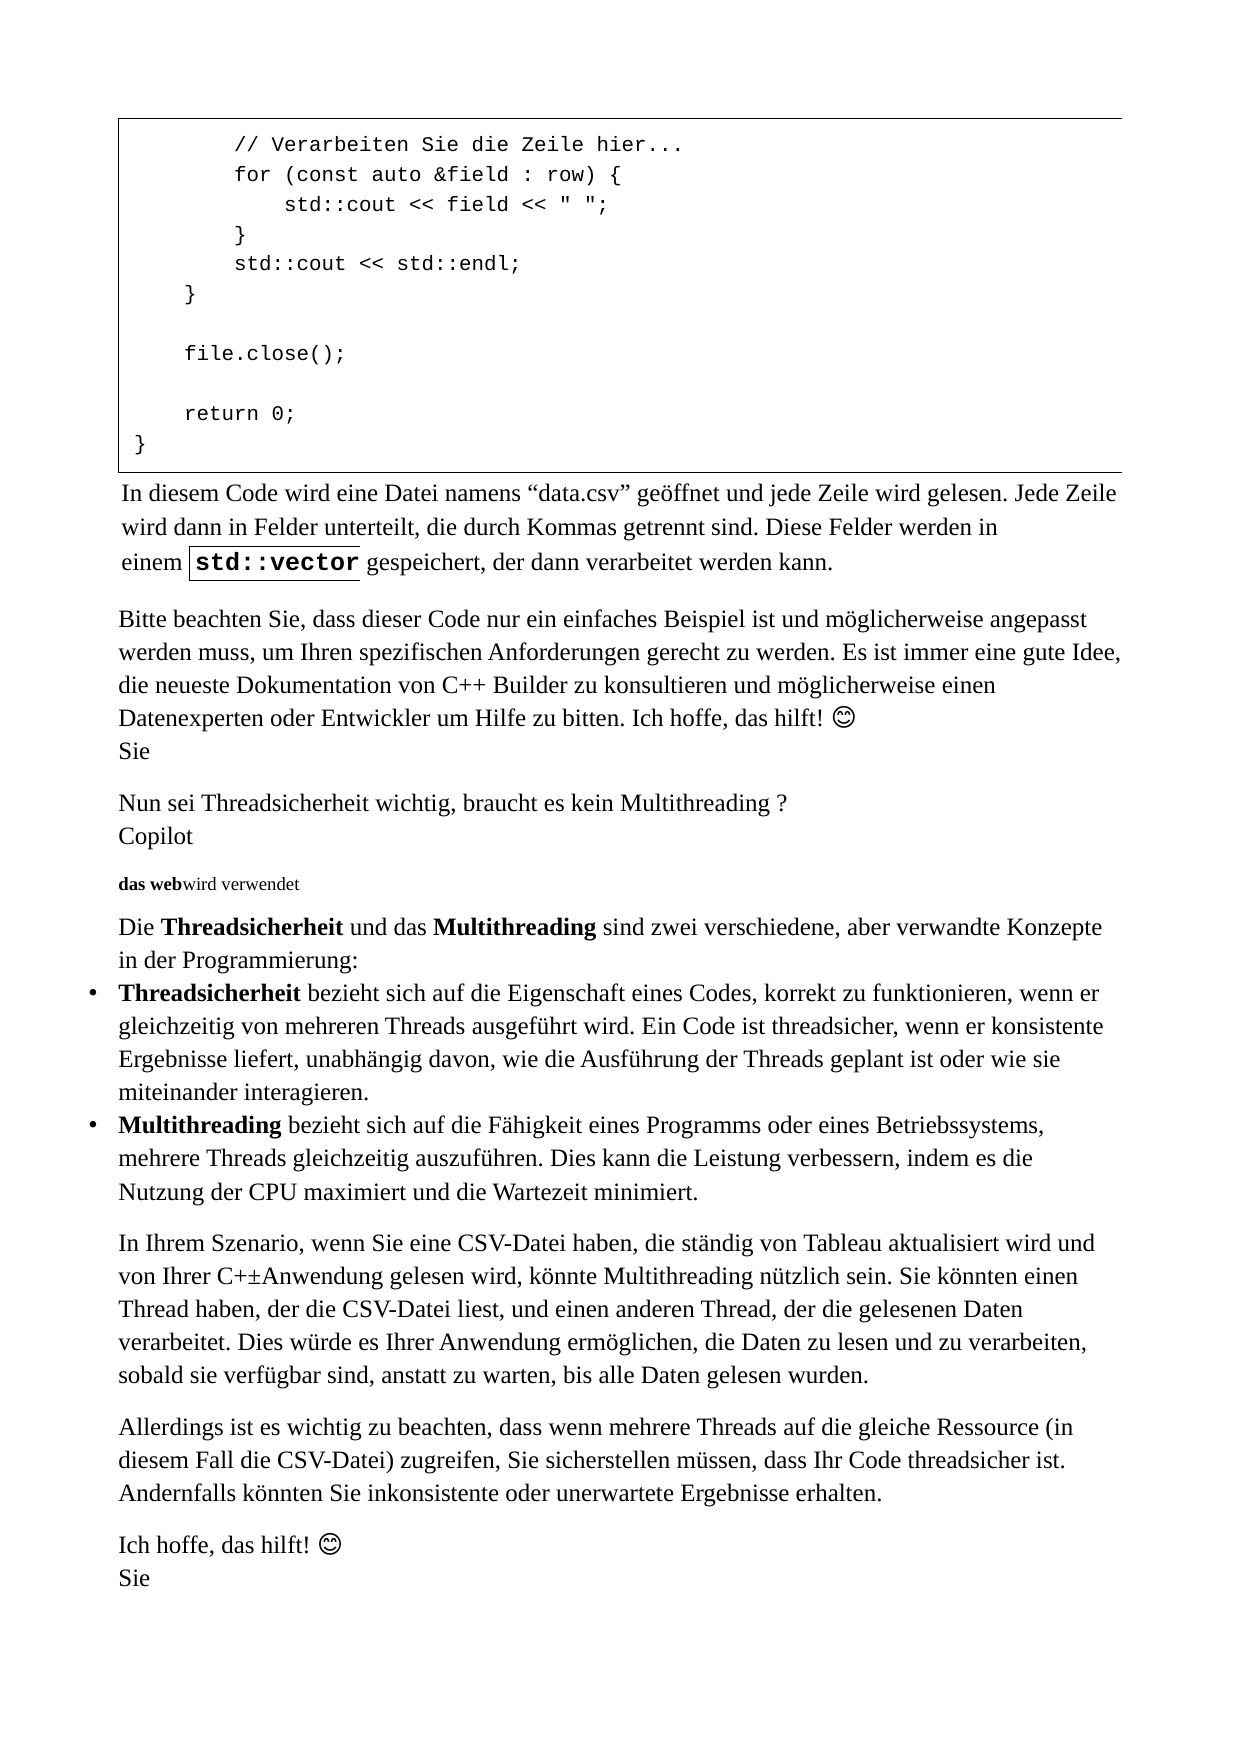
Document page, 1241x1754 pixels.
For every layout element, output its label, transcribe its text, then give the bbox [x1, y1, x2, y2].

text } [119, 268, 1122, 307]
text Die Threadsicherheit und das Multithreading sind zwei verschiedene, aber verwandte Konzepte in der Programmierung: [118, 912, 1122, 974]
text In diesem Code wird eine Datei namens “data.csv” geöffnet und jede Zeile wird gelesen. Jede Zeile wird dann in Felder unterteilt, die durch Kommas getrennt sind. Diese Felder werden in einem std::vector gespeichert, der dann verarbeitet werden kann. [121, 478, 1119, 581]
text file.close(); [119, 327, 1122, 367]
list Multithreading bezieht sich auf die Fähigkeit eines Programms oder eines Betriebssystems, mehrere Threads gleichzeitig auszuführen. Dies kann die Leistung verbessern, indem es die Nutzung der CPU maximiert und die Wartezeit minimiert. [118, 1111, 1122, 1205]
text } [119, 208, 1122, 238]
text for (const auto &field : row) { [119, 148, 1122, 178]
text Nun sei Threadsicherheit wichtig, braucht es kein Multithreading ? [118, 788, 1122, 817]
text Allerdings ist es wichtig zu beachten, dass wenn mehrere Threads auf die gleiche Ressource (in diesem Fall die CSV-Datei) zugreifen, Sie sicherstellen müssen, dass Ihr Code threadsicher ist. Andernfalls könnten Sie inkonsistente oder unerwartete Ergebnisse erhalten. [118, 1412, 1122, 1507]
text Ich hoffe, das hilft! 😊 [118, 1530, 1122, 1559]
text std::cout << field << " "; [119, 178, 1122, 208]
text Copilot [118, 821, 1122, 850]
text return 0; [119, 387, 1122, 417]
text Bitte beachten Sie, dass dieser Code nur ein einfaches Beispiel ist und möglicherweise angepasst werden muss, um Ihren spezifischen Anforderungen gerecht zu werden. Es ist immer eine gute Idee, die neueste Dokumentation von C++ Builder zu konsultieren und möglicherweise einen Datenexperten oder Entwickler um Hilfe zu bitten. Ich hoffe, das hilft! 😊 [118, 604, 1122, 732]
text das webwird verwendet [118, 873, 1122, 894]
text Sie [118, 1563, 1122, 1592]
text Sie [118, 736, 1122, 765]
text std::cout << std::endl; [119, 238, 1122, 268]
text In Ihrem Szenario, wenn Sie eine CSV-Datei haben, die ständig von Tableau aktualisiert wird und von Ihrer C+±Anwendung gelesen wird, könnte Multithreading nützlich sein. Sie könnten einen Thread haben, der die CSV-Datei liest, und einen anderen Thread, der die gelesenen Daten verarbeitet. Dies würde es Ihrer Anwendung ermöglichen, die Daten zu lesen und zu verarbeiten, sobald sie verfügbar sind, anstatt zu warten, bis alle Daten gelesen wurden. [118, 1228, 1122, 1389]
text // Verarbeiten Sie die Zeile hier... [119, 119, 1122, 148]
text } [119, 417, 1122, 472]
list Threadsicherheit bezieht sich auf die Eigenschaft eines Codes, korrekt zu funktionieren, wenn er gleichzeitig von mehreren Threads ausgeführt wird. Ein Code ist threadsicher, wenn er konsistente Ergebnisse liefert, unabhängig davon, wie die Ausführung der Threads geplant ist oder wie sie miteinander interagieren. [118, 978, 1122, 1106]
